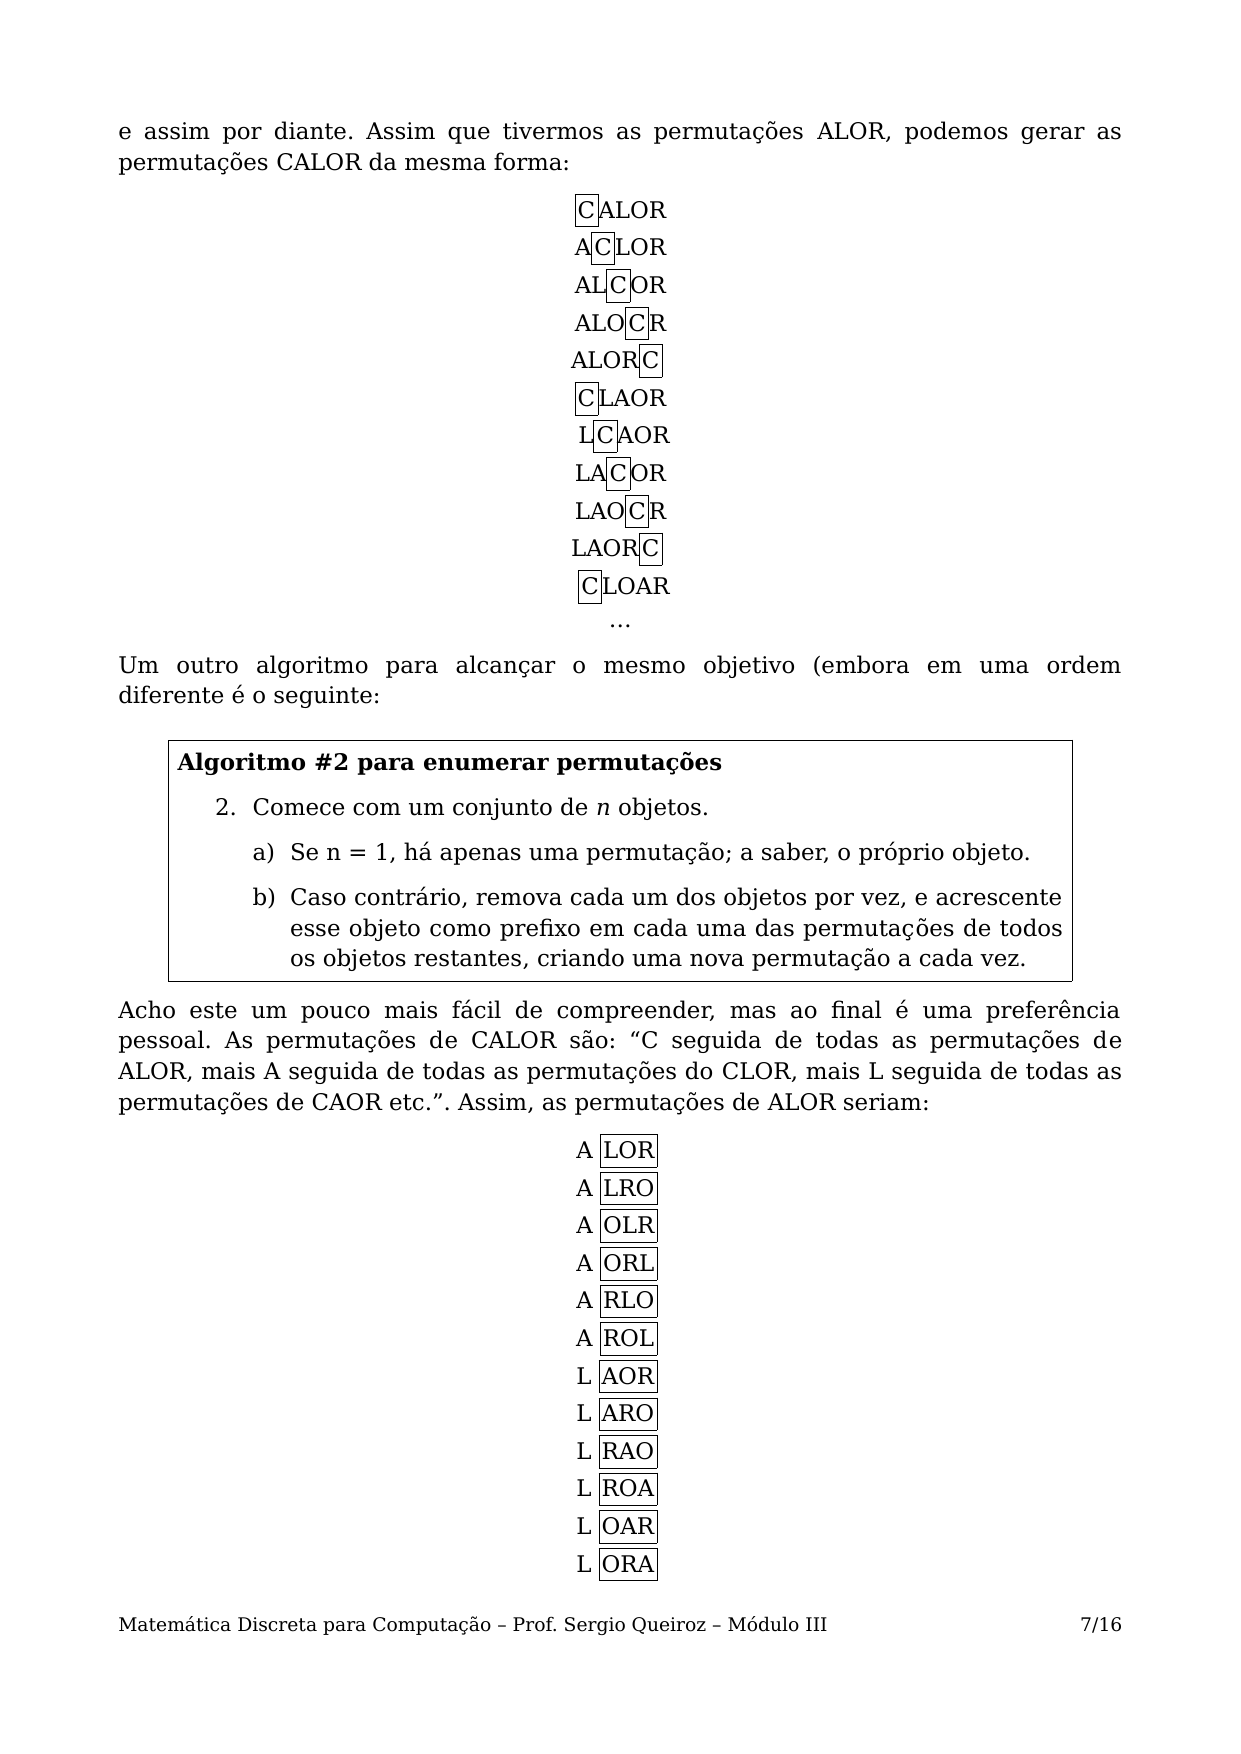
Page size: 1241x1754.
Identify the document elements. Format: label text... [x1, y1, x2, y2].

text CALOR ACLOR ALCOR ALOCR ALORC CLAOR LCAOR LACOR LAOCR LAORC CLOAR … [118, 194, 1122, 633]
text A LOR A LRO A OLR A ORL A RLO A ROL L AOR L ARO L RAO L ROA L OAR L ORA [118, 1134, 1122, 1581]
list Caso contrário, remova cada um dos objetos por vez, e acrescente esse objeto como prefixo em cada uma das permutações de todos os objetos restantes, criando uma nova permutação a cada vez. [252, 884, 1063, 972]
text Acho este um pouco mais fácil de compreender, mas ao final é uma preferência pessoal. As permutações de CALOR são: “C seguida de todas as permutações de ALOR, mais A seguida de todas as permutações do CLOR, mais L seguida de todas as permutações de CAOR etc.”. Assim, as permutações de ALOR seriam: [118, 728, 1122, 1116]
text e assim por diante. Assim que tivermos as permutações ALOR, podemos gerar as permutações CALOR da mesma forma: [118, 118, 1122, 175]
list Se n = 1, há apenas uma permutação; a saber, o próprio objeto. [252, 839, 1063, 866]
text Um outro algoritmo para alcançar o mesmo objetivo (embora em uma ordem diferente é o seguinte: [118, 652, 1122, 709]
list Comece com um conjunto de n objetos. [215, 794, 1063, 821]
text Algoritmo #2 para enumerar permutações [177, 748, 1063, 775]
